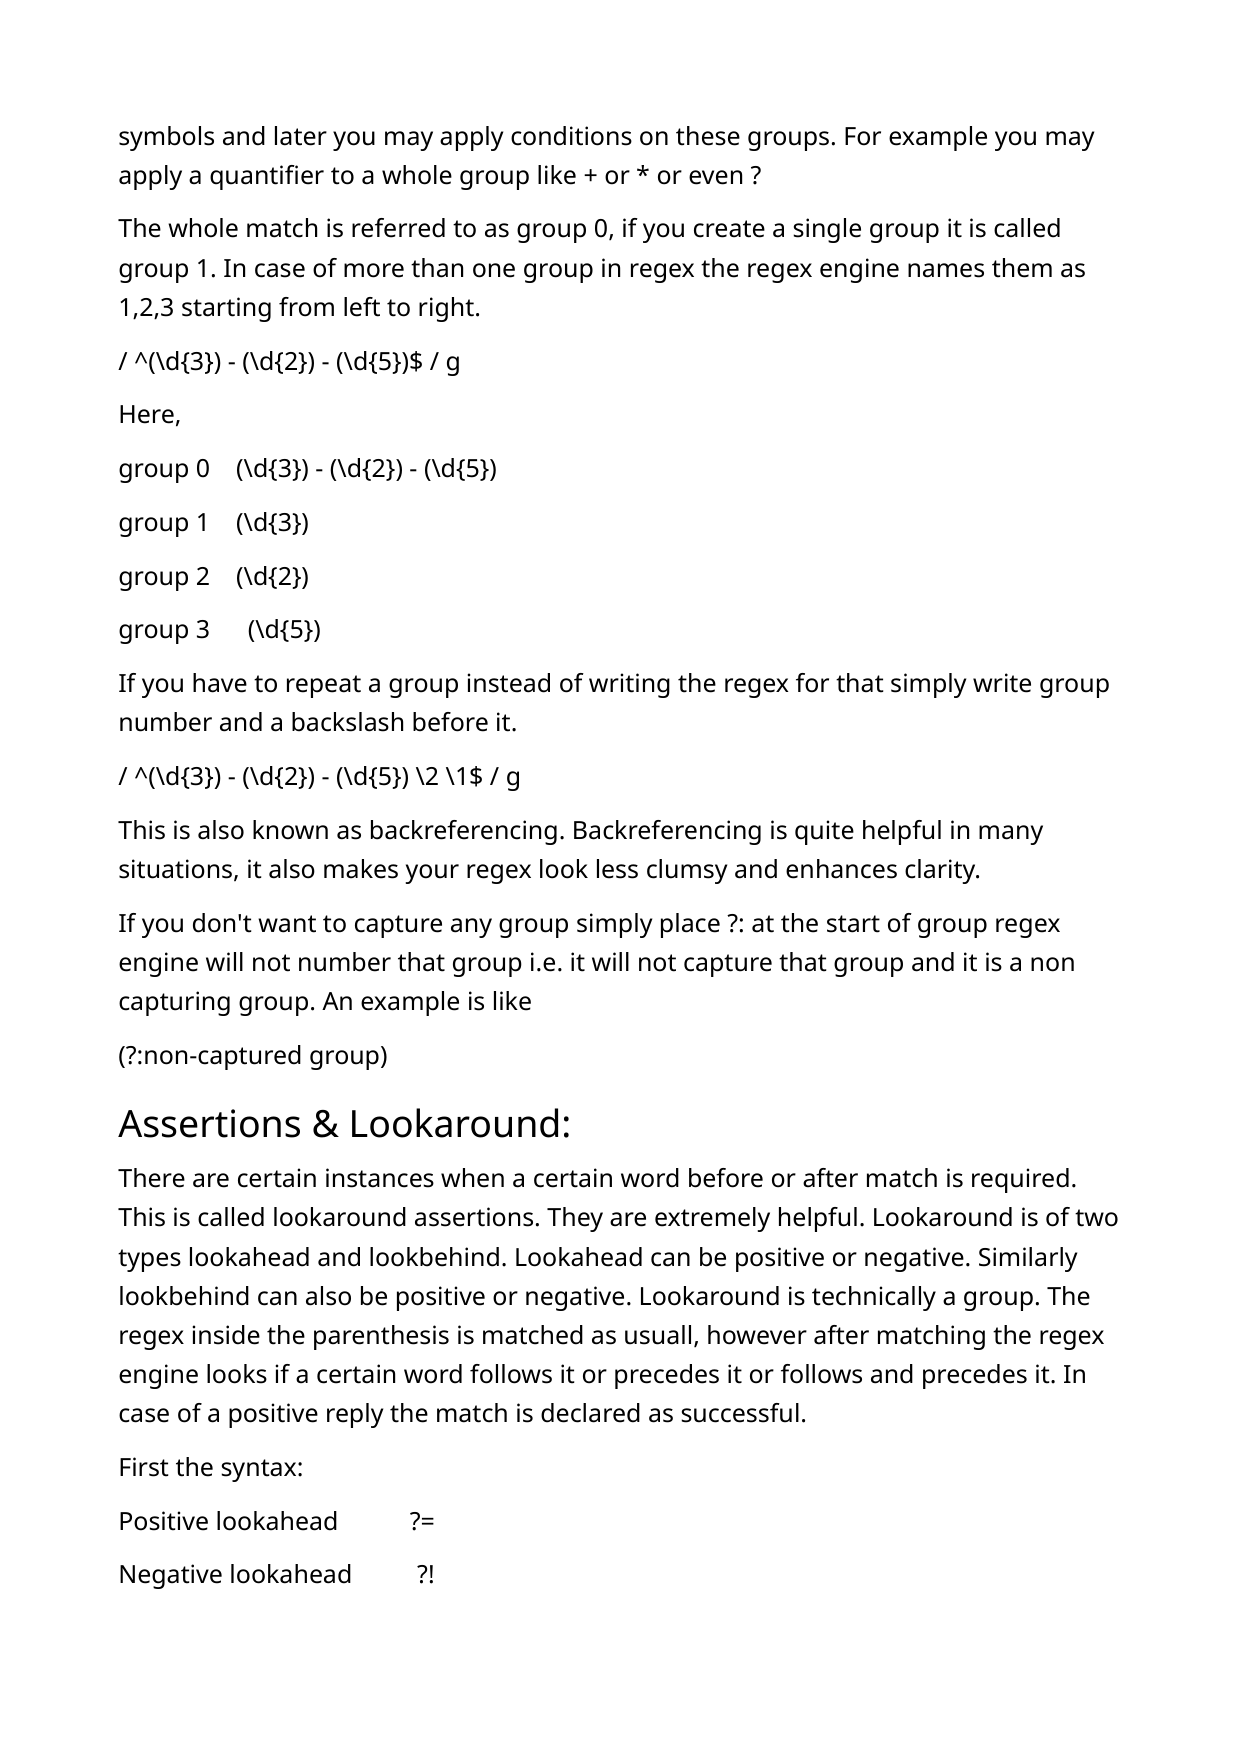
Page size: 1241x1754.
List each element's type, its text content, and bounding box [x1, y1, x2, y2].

text (?:non-captured group) [118, 1037, 1122, 1071]
text Positive lookahead ?= [118, 1503, 1122, 1537]
text group 0 (\d{3}) - (\d{2}) - (\d{5}) [118, 451, 1122, 485]
text / ^(\d{3}) - (\d{2}) - (\d{5})$ / g [118, 343, 1122, 377]
text group 2 (\d{2}) [118, 558, 1122, 592]
text The whole match is referred to as group 0, if you create a single group it is called group 1. In case of more than one group in regex the regex engine names them as 1,2,3 starting from left to right. [118, 211, 1122, 323]
subtitle Assertions & Lookaround: [118, 1097, 1122, 1148]
text Here, [118, 397, 1122, 431]
text If you have to repeat a group instead of writing the regex for that simply write group number and a backslash before it. [118, 666, 1122, 739]
text First the syntax: [118, 1449, 1122, 1484]
text There are certain instances when a certain word before or after match is required. This is called lookaround assertions. They are extremely helpful. Lookaround is of two types lookahead and lookbehind. Lookahead can be positive or negative. Similarly lookbehind can also be positive or negative. Lookaround is technically a group. The regex inside the parenthesis is matched as usuall, however after matching the regex engine looks if a certain word follows it or precedes it or follows and precedes it. In case of a positive reply the match is declared as successful. [118, 1161, 1122, 1430]
text symbols and later you may apply conditions on these groups. For example you may apply a quantifier to a whole group like + or * or even ? [118, 118, 1122, 191]
text This is also known as backreferencing. Backreferencing is quite helpful in many situations, it also makes your regex look less clumsy and enhances clarity. [118, 812, 1122, 886]
text group 3 (\d{5}) [118, 612, 1122, 646]
text If you don't want to capture any group simply place ?: at the start of group regex engine will not number that group i.e. it will not capture that group and it is a non capturing group. An example is like [118, 905, 1122, 1018]
text Negative lookahead ?! [118, 1557, 1122, 1591]
text group 1 (\d{3}) [118, 504, 1122, 538]
text / ^(\d{3}) - (\d{2}) - (\d{5}) \2 \1$ / g [118, 758, 1122, 793]
